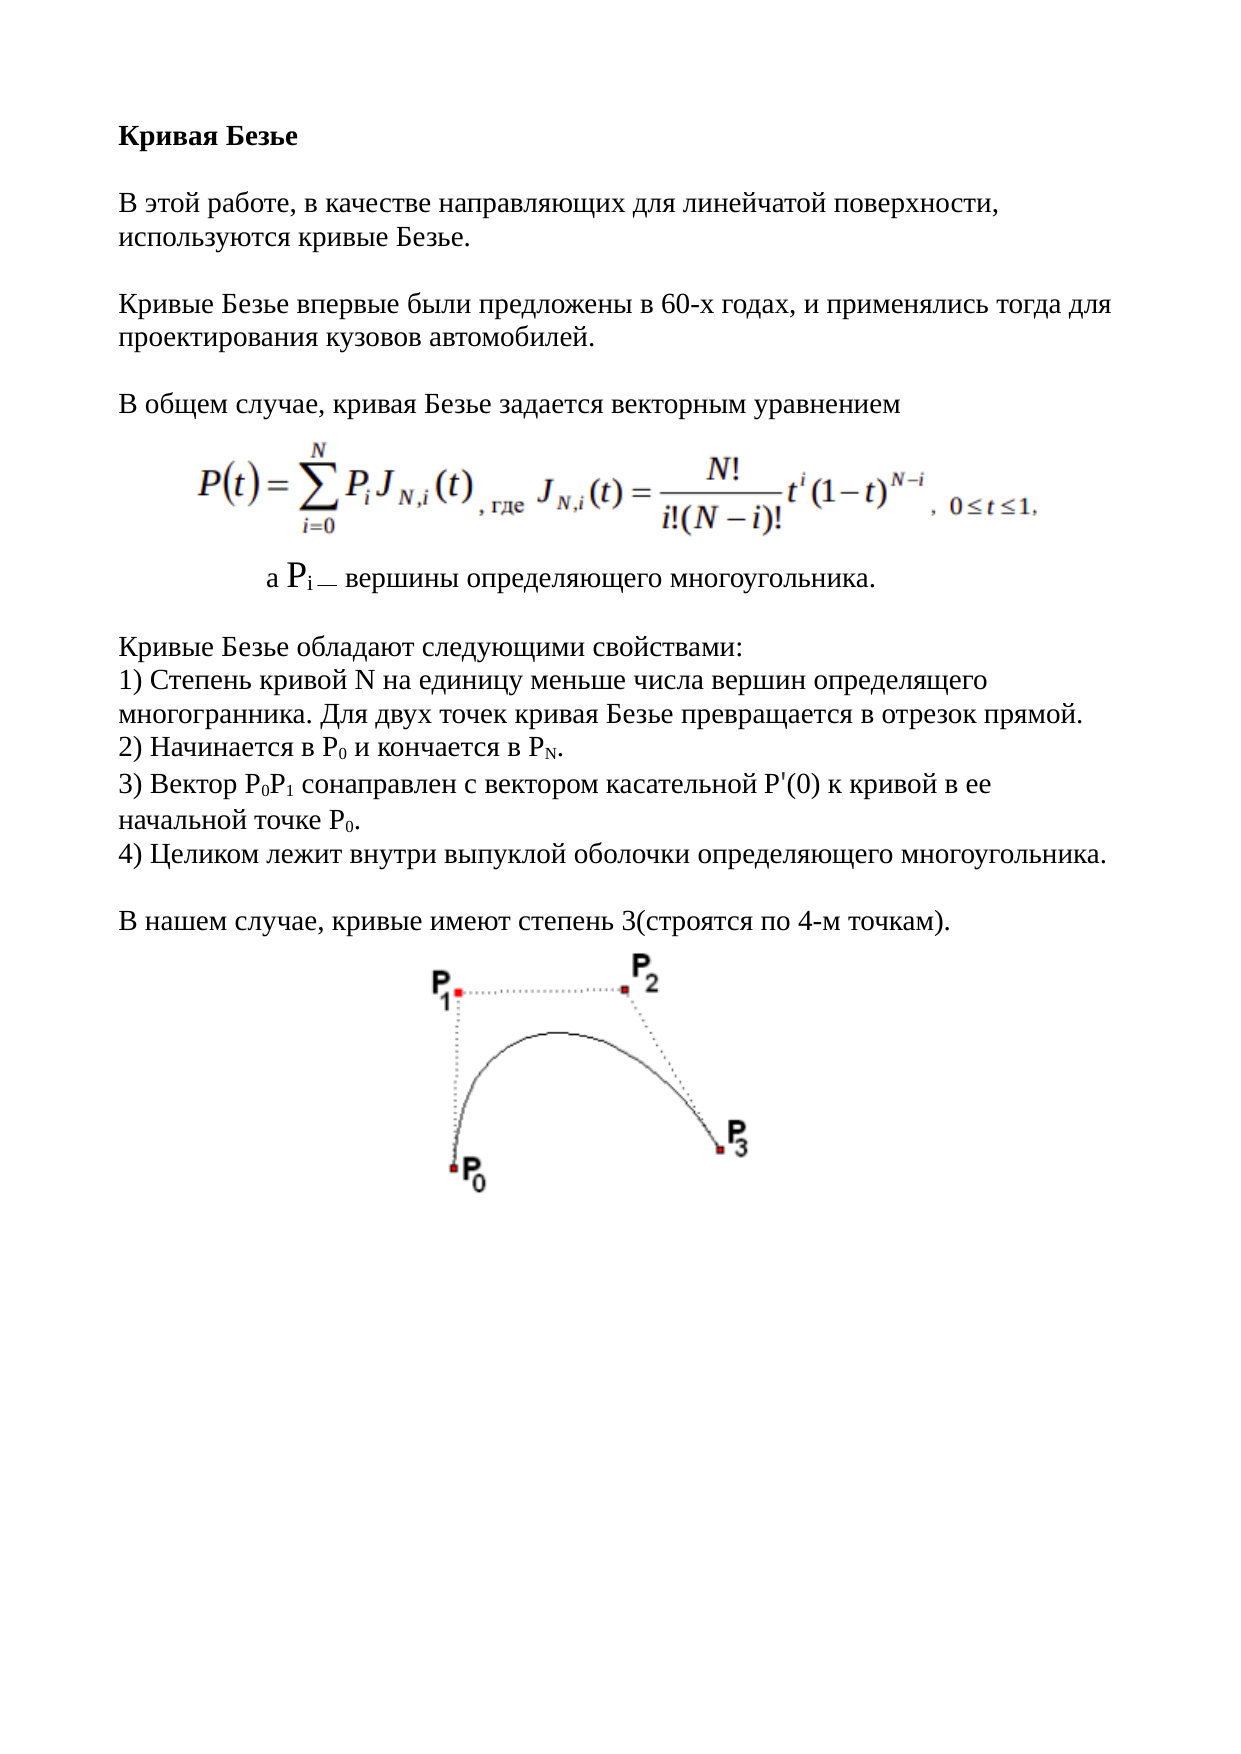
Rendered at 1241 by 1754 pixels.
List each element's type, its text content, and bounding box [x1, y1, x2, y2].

text В этой работе, в качестве направляющих для линейчатой поверхности, используются кривые Безье. [118, 185, 1122, 252]
text Кривые Безье впервые были предложены в 60-х годах, и применялись тогда для проектирования кузовов автомобилей. [118, 286, 1122, 353]
picture [410, 946, 795, 1202]
text 3) Вектор P0P1 сонаправлен с вектором касательной P'(0) к кривой в ее начальной точке P0. [118, 763, 1122, 836]
text 1) Степень кривой N на единицу меньше числа вершин определящего многогранника. Для двух точек кривая Безье превращается в отрезок прямой. [118, 662, 1122, 729]
text Кривые Безье обладают следующими свойствами: [118, 629, 1122, 662]
text Кривая Безье [118, 118, 1122, 152]
text 2) Начинается в P0 и кончается в PN. [118, 729, 1122, 763]
text В общем случае, кривая Безье задается векторным уравнением [118, 386, 1122, 420]
text 4) Целиком лежит внутри выпуклой оболочки определяющего многоугольника. [118, 836, 1122, 869]
text В нашем случае, кривые имеют степень 3(строятся по 4-м точкам). [118, 903, 1122, 937]
picture [192, 436, 1048, 552]
text а Pi — вершины определяющего многоугольника. [118, 420, 1122, 595]
